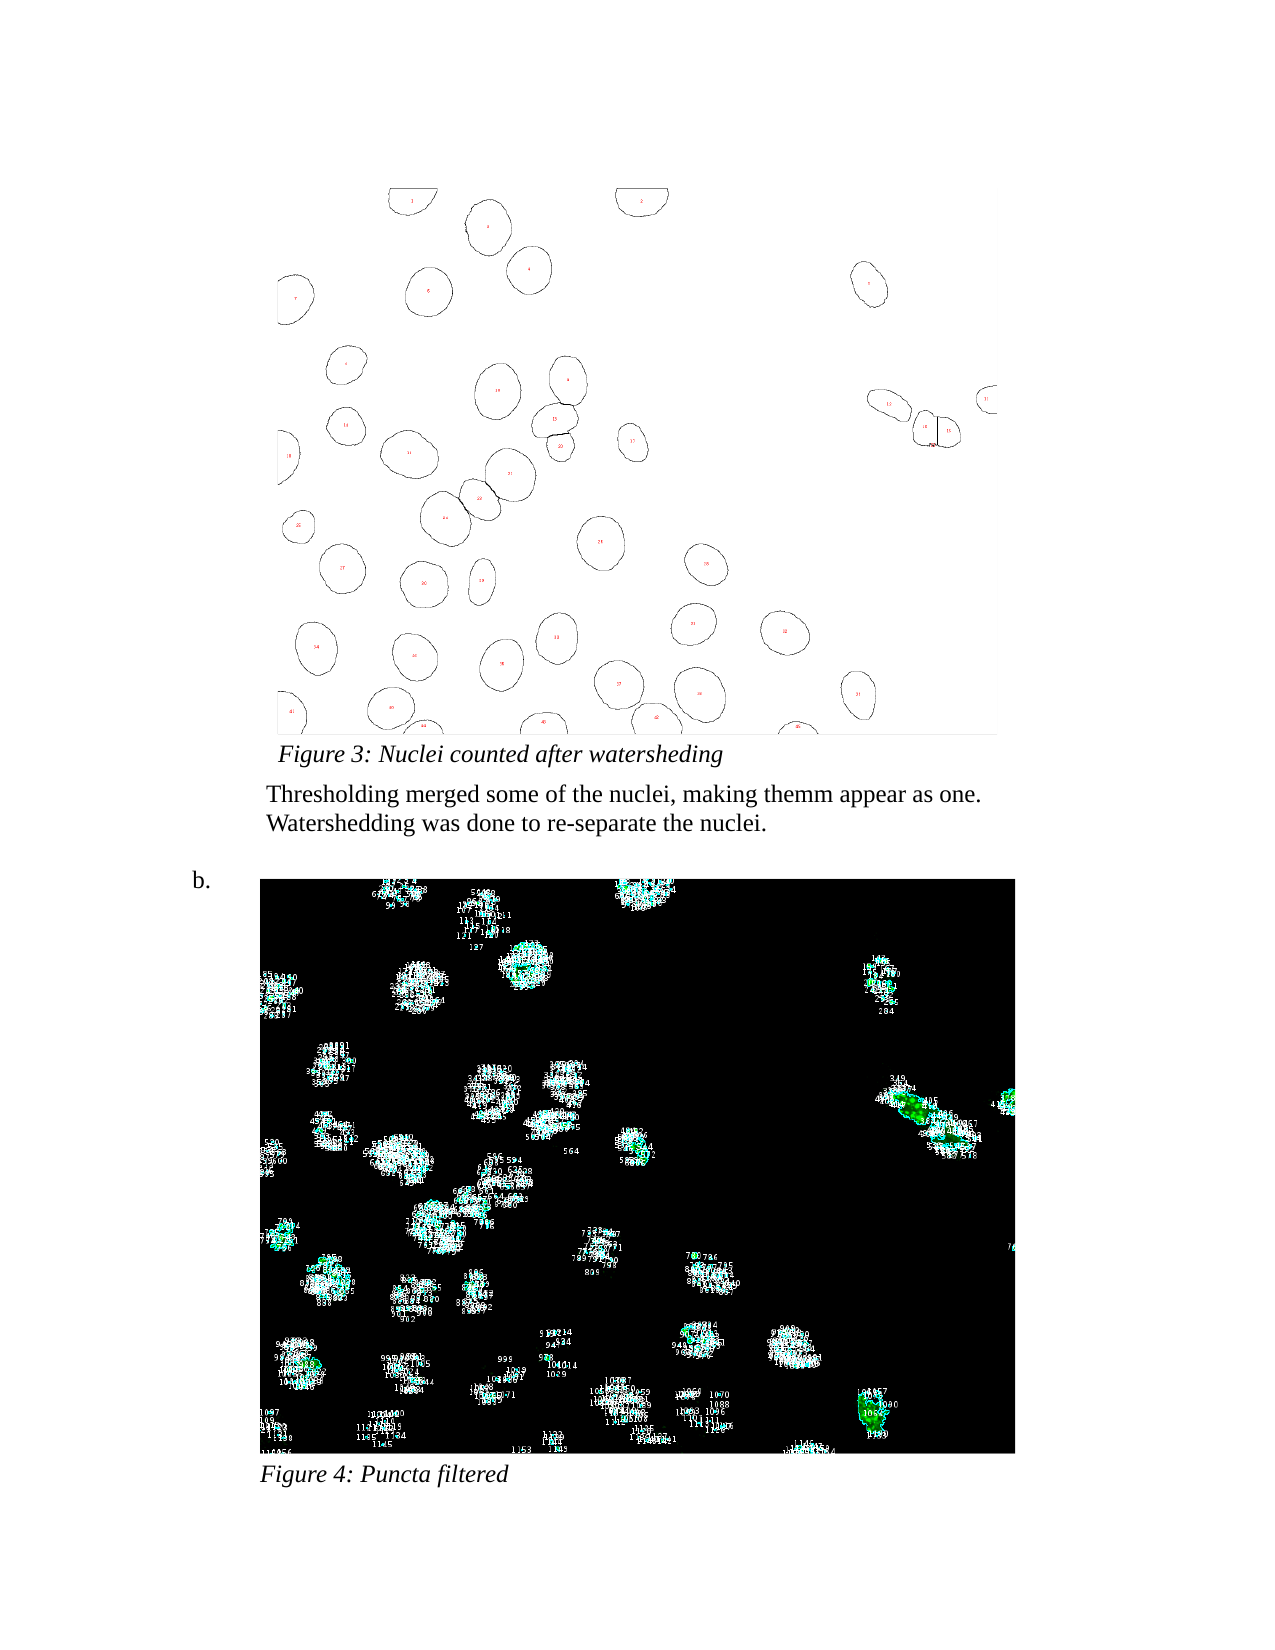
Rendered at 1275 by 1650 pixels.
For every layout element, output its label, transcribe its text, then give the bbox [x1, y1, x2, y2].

text Figure 4: Puncta filtered [260, 1454, 1015, 1488]
picture [259, 878, 1016, 1454]
picture [277, 188, 998, 735]
text Figure 3: Nuclei counted after watersheding [278, 735, 997, 768]
text b. [118, 866, 1015, 923]
text Thresholding merged some of the nuclei, making themm appear as one. Watershedding was done to re-separate the nuclei. [118, 751, 998, 837]
